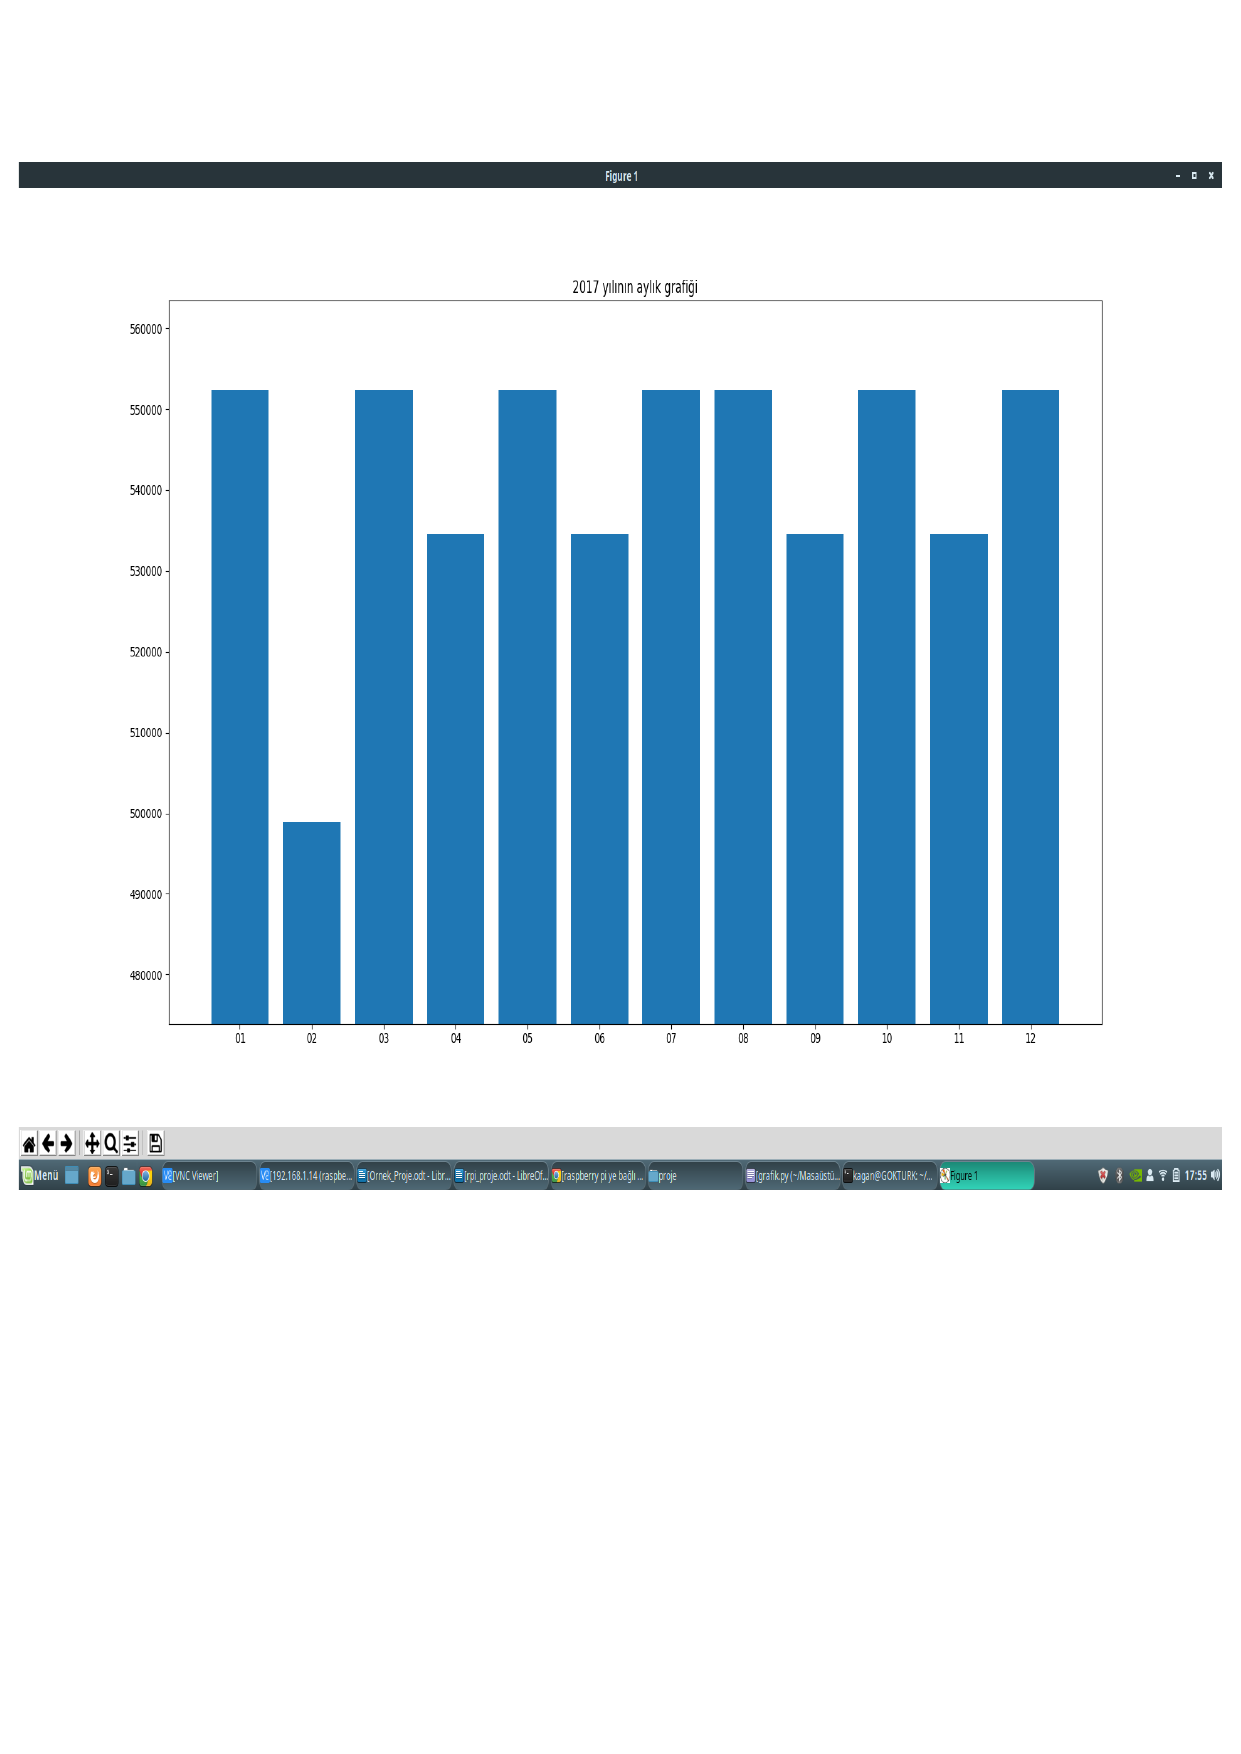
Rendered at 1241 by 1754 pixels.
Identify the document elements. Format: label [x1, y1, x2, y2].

picture [18, 162, 1222, 1190]
